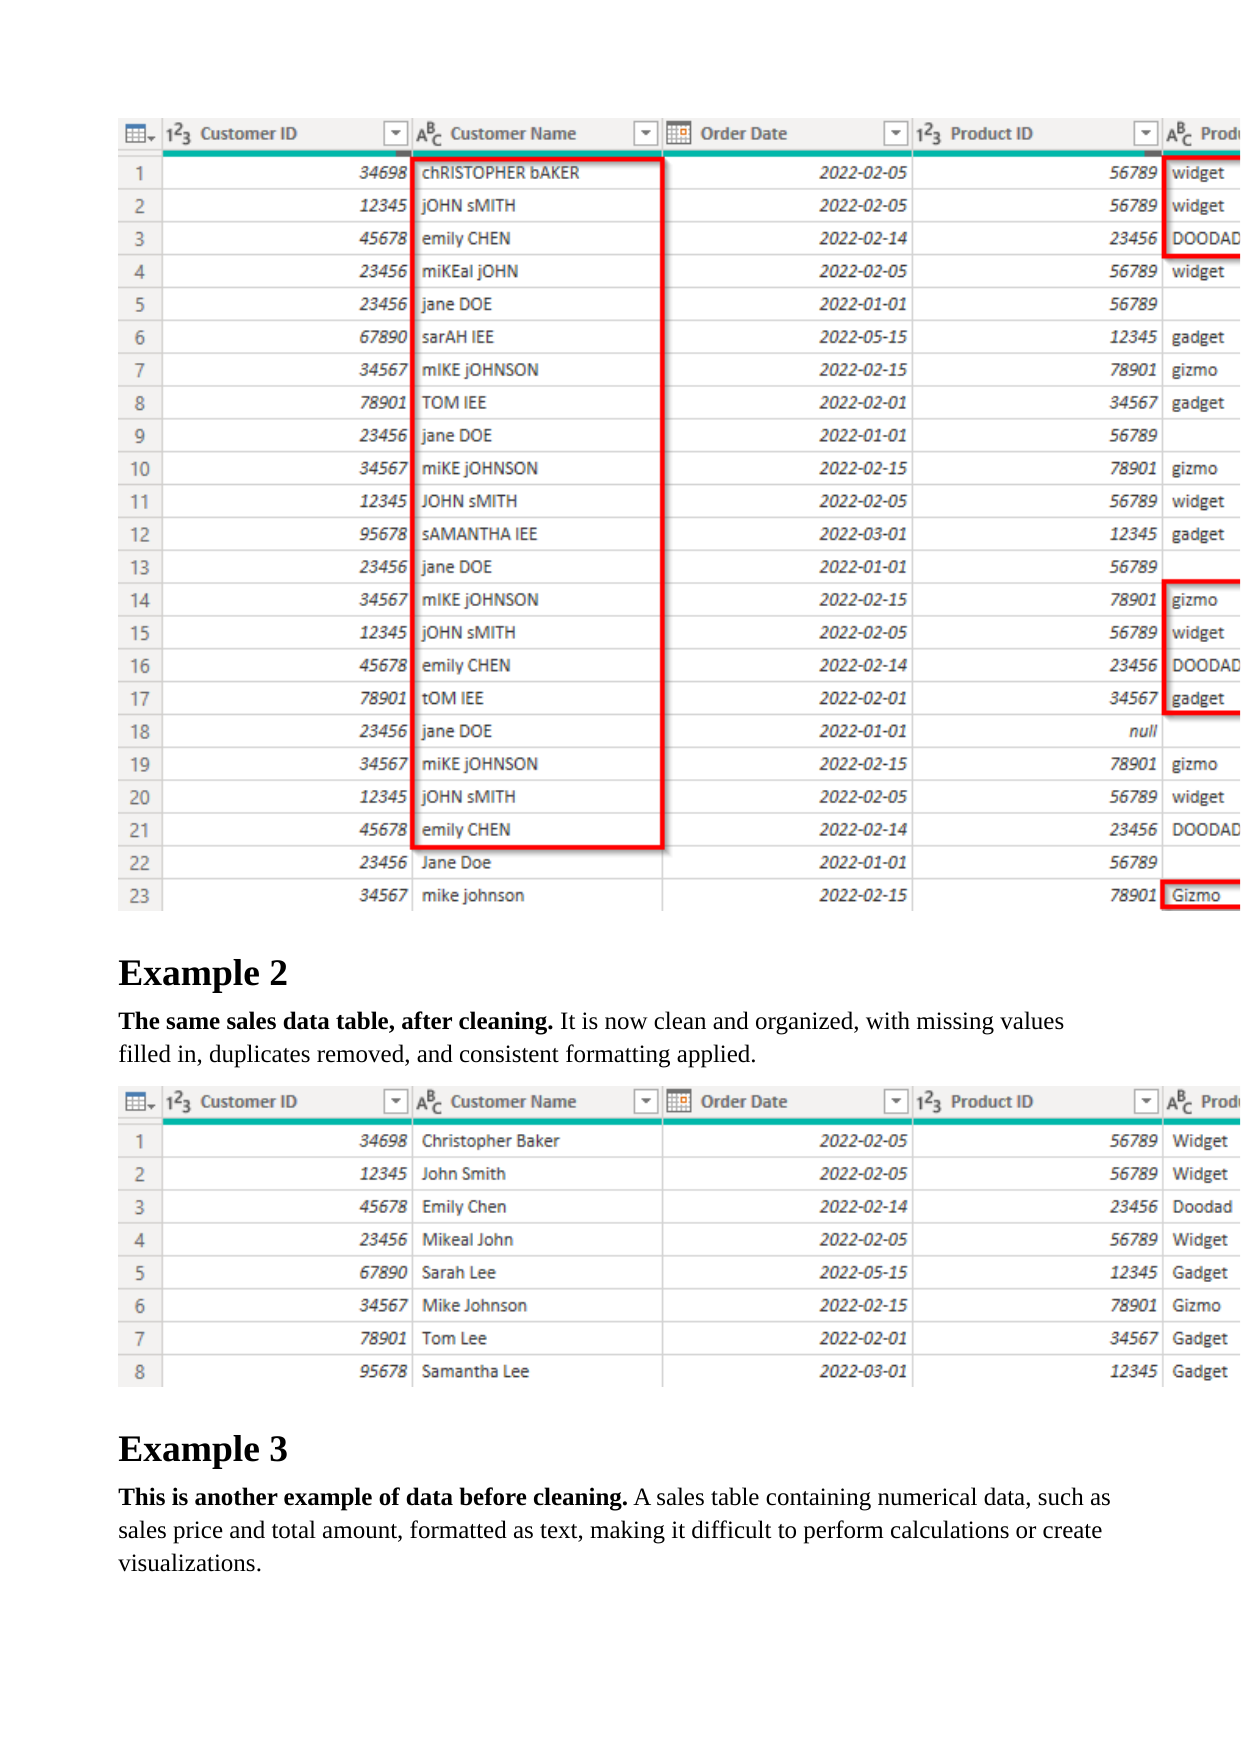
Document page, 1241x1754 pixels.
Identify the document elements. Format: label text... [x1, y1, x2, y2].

picture [118, 1086, 1241, 1387]
subtitle Example 2 [118, 950, 1122, 993]
picture [118, 118, 1241, 911]
text The same sales data table, after cleaning. It is now clean and organized, with missing values filled in, duplicates removed, and consistent formatting applied. [118, 1006, 1122, 1067]
subtitle Example 3 [118, 1426, 1122, 1469]
text This is another example of data before cleaning. A sales table containing numerical data, such as sales price and total amount, formatted as text, making it difficult to perform calculations or create visualizations. [118, 1482, 1122, 1576]
